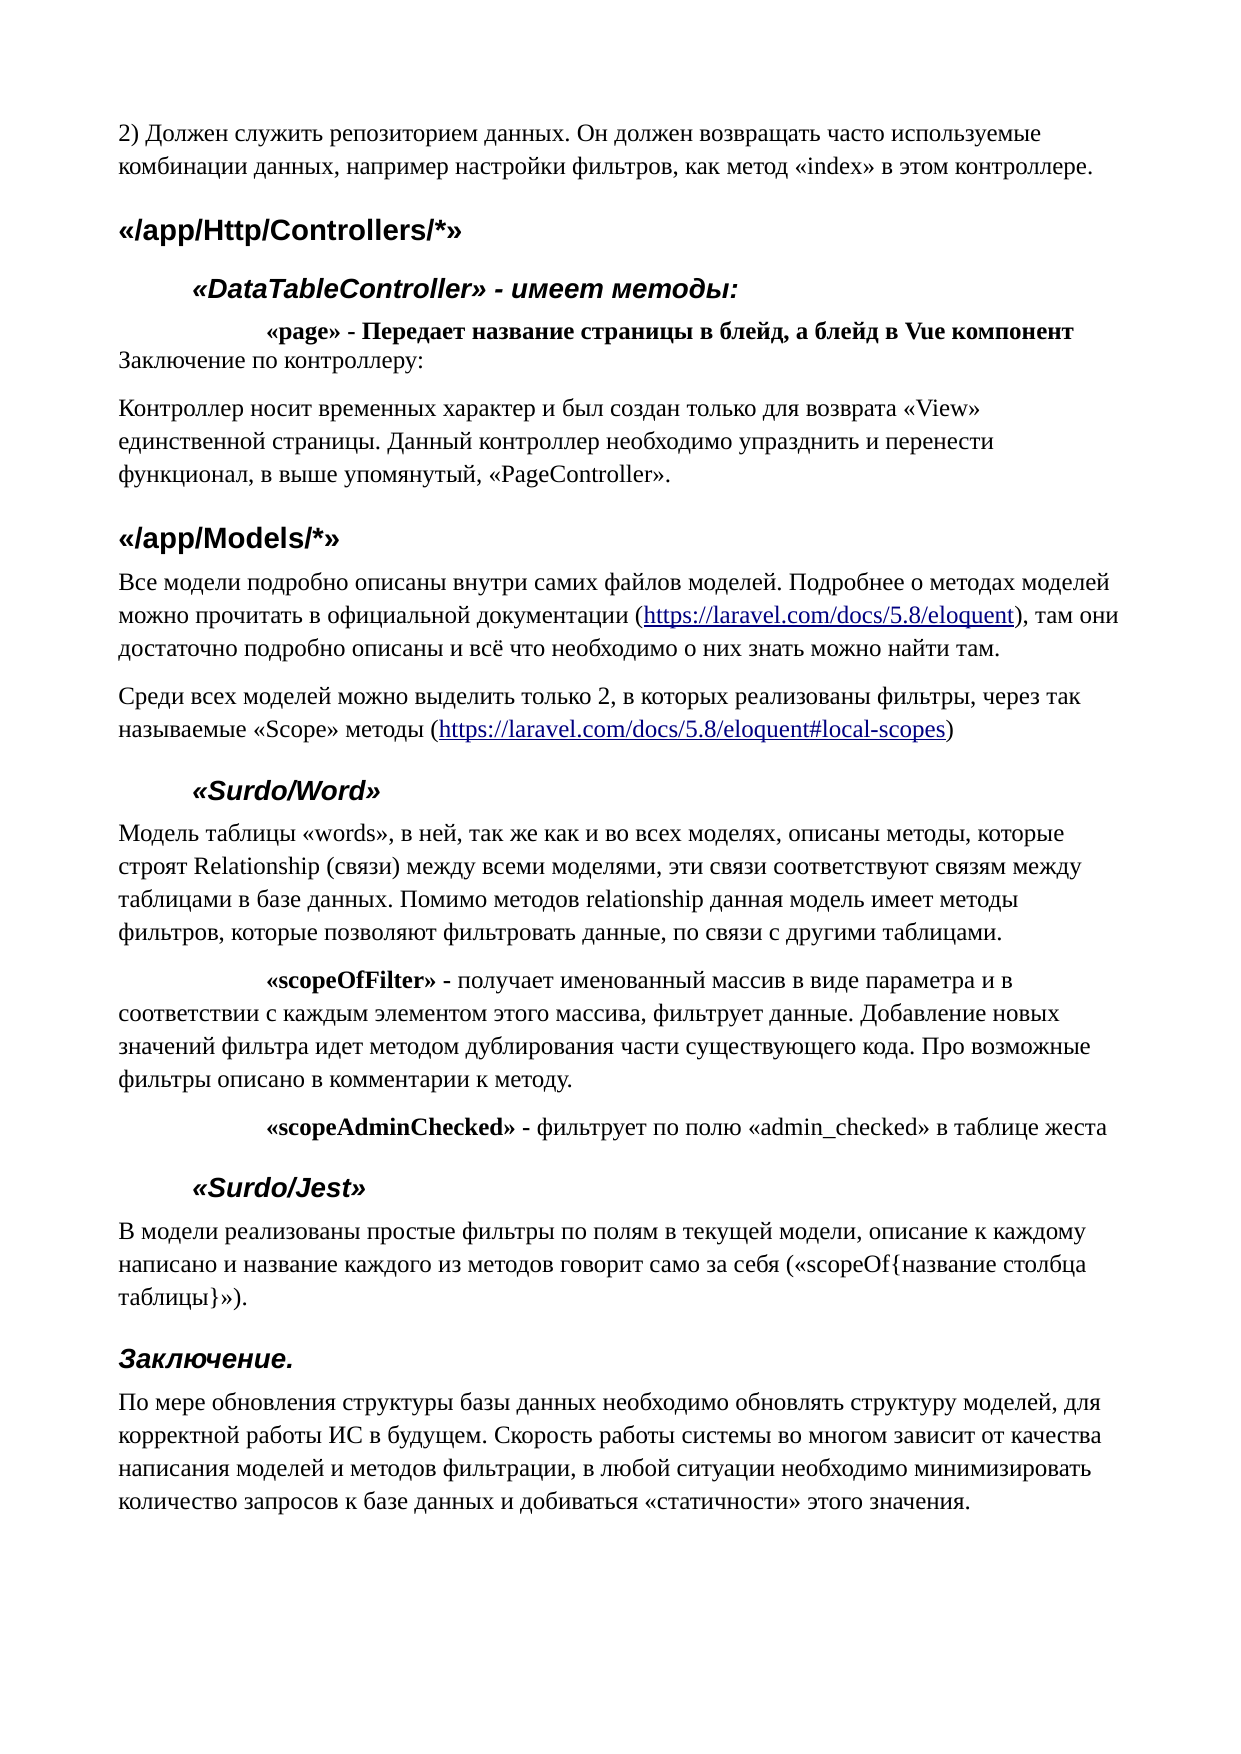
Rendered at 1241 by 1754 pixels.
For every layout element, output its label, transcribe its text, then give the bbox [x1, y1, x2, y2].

subtitle «Surdo/Jest» [118, 1172, 1122, 1204]
subtitle «DataTableController» - имеет методы: [118, 272, 1122, 304]
subtitle «/app/Models/*» [118, 521, 1122, 555]
text 2) Должен служить репозиторием данных. Он должен возвращать часто используемые комбинации данных, например настройки фильтров, как метод «index» в этом контроллере. [118, 118, 1122, 180]
text Все модели подробно описаны внутри самих файлов моделей. Подробнее о методах моделей можно прочитать в официальной документации (https://laravel.com/docs/5.8/eloquent), там они достаточно подробно описаны и всё что необходимо о них знать можно найти там. [118, 567, 1122, 662]
subtitle «Surdo/Word» [118, 774, 1122, 806]
subtitle Заключение. [118, 1342, 1122, 1374]
text Среди всех моделей можно выделить только 2, в которых реализованы фильтры, через так называемые «Scope» методы (https://laravel.com/docs/5.8/eloquent#local-scopes) [118, 681, 1122, 743]
text «scopeAdminChecked» - фильтрует по полю «admin_checked» в таблице жеста [118, 1112, 1122, 1141]
text В модели реализованы простые фильтры по полям в текущей модели, описание к каждому написано и название каждого из методов говорит само за себя («scopeOf{название столбца таблицы}»). [118, 1216, 1122, 1311]
text «scopeOfFilter» - получает именованный массив в виде параметра и в соответствии с каждым элементом этого массива, фильтрует данные. Добавление новых значений фильтра идет методом дублирования части существующего кода. Про возможные фильтры описано в комментарии к методу. [118, 965, 1122, 1093]
text «page» - Передает название страницы в блейд, а блейд в Vue компонент [118, 316, 1122, 345]
text Заключение по контроллеру: [118, 345, 1122, 374]
subtitle «/app/Http/Controllers/*» [118, 213, 1122, 247]
text По мере обновления структуры базы данных необходимо обновлять структуру моделей, для корректной работы ИС в будущем. Скорость работы системы во многом зависит от качества написания моделей и методов фильтрации, в любой ситуации необходимо минимизировать количество запросов к базе данных и добиваться «статичности» этого значения. [118, 1387, 1122, 1514]
text Контроллер носит временных характер и был создан только для возврата «View» единственной страницы. Данный контроллер необходимо упразднить и перенести функционал, в выше упомянутый, «PageController». [118, 393, 1122, 488]
text Модель таблицы «words», в ней, так же как и во всех моделях, описаны методы, которые строят Relationship (связи) между всеми моделями, эти связи соответствуют связям между таблицами в базе данных. Помимо методов relationship данная модель имеет методы фильтров, которые позволяют фильтровать данные, по связи с другими таблицами. [118, 818, 1122, 946]
